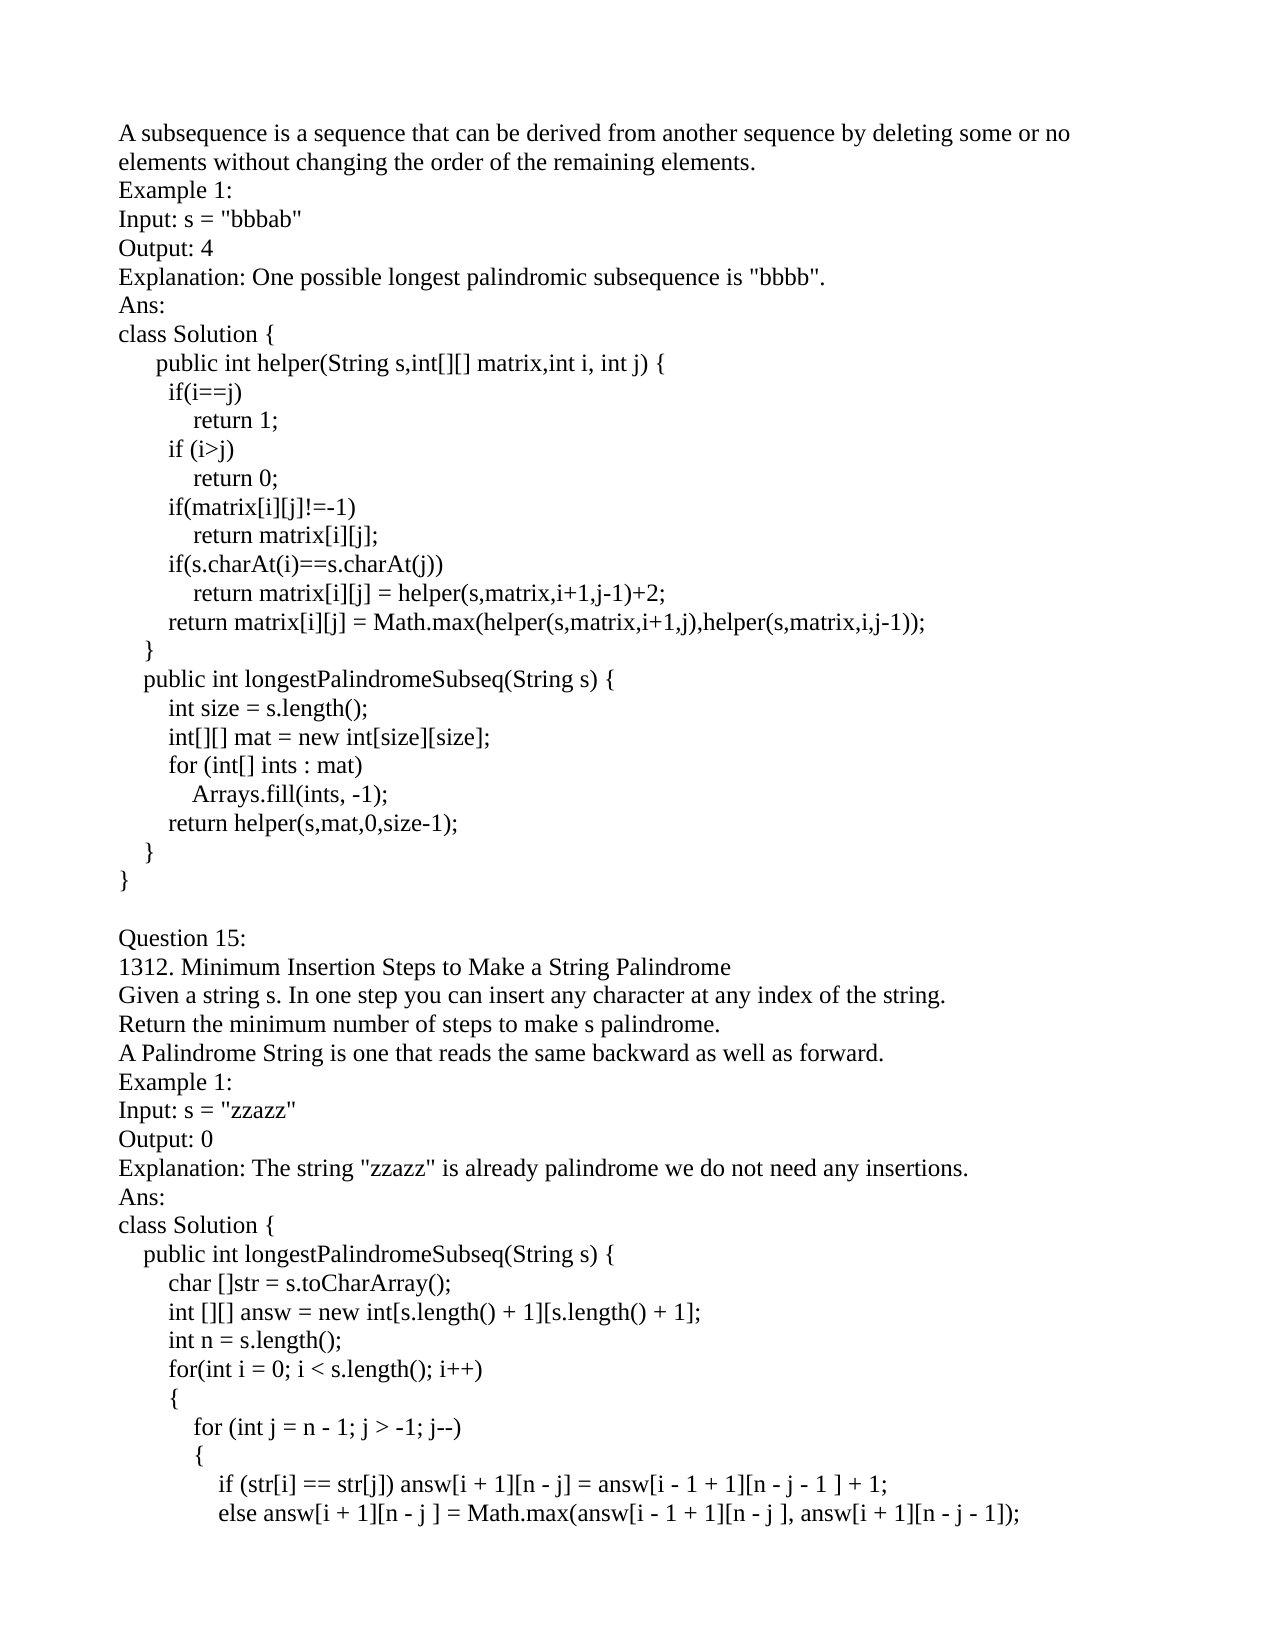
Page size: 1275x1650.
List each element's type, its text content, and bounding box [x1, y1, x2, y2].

text { [118, 1441, 1157, 1469]
text for (int[] ints : mat) [118, 751, 1157, 779]
text Output: 0 [118, 1124, 1157, 1153]
text int[][] mat = new int[size][size]; [118, 722, 1157, 751]
text for(int i = 0; i < s.length(); i++) [118, 1354, 1157, 1383]
text if(s.charAt(i)==s.charAt(j)) [118, 549, 1157, 578]
text if(i==j) [118, 377, 1157, 406]
text class Solution { [118, 319, 1157, 348]
text int [][] answ = new int[s.length() + 1][s.length() + 1]; [118, 1297, 1157, 1326]
text public int longestPalindromeSubseq(String s) { [118, 664, 1157, 693]
text Question 15: [118, 923, 1157, 952]
text Given a string s. In one step you can insert any character at any index of the string. [118, 981, 1157, 1009]
text } [118, 866, 1157, 894]
text int n = s.length(); [118, 1326, 1157, 1354]
text if (i>j) [118, 434, 1157, 463]
text A Palindrome String is one that reads the same backward as well as forward. [118, 1038, 1157, 1067]
text if (str[i] == str[j]) answ[i + 1][n - j] = answ[i - 1 + 1][n - j - 1 ] + 1; [118, 1469, 1157, 1498]
text 1312. Minimum Insertion Steps to Make a String Palindrome [118, 952, 1157, 981]
text return 1; [118, 406, 1157, 434]
text Explanation: The string "zzazz" is already palindrome we do not need any insertions. [118, 1153, 1157, 1182]
text return matrix[i][j]; [118, 521, 1157, 549]
text Output: 4 [118, 233, 1157, 262]
text for (int j = n - 1; j > -1; j--) [118, 1412, 1157, 1441]
text Ans: [118, 1182, 1157, 1211]
text Return the minimum number of steps to make s palindrome. [118, 1009, 1157, 1038]
text A subsequence is a sequence that can be derived from another sequence by deleting some or no elements without changing the order of the remaining elements. [118, 118, 1157, 176]
text Arrays.fill(ints, -1); [118, 779, 1157, 808]
text Explanation: One possible longest palindromic subsequence is "bbbb". [118, 262, 1157, 291]
text return matrix[i][j] = Math.max(helper(s,matrix,i+1,j),helper(s,matrix,i,j-1)); [118, 607, 1157, 636]
text Example 1: [118, 176, 1157, 204]
text int size = s.length(); [118, 693, 1157, 722]
text char []str = s.toCharArray(); [118, 1268, 1157, 1297]
text public int longestPalindromeSubseq(String s) { [118, 1239, 1157, 1268]
text { [118, 1383, 1157, 1412]
text if(matrix[i][j]!=-1) [118, 492, 1157, 521]
text Input: s = "bbbab" [118, 204, 1157, 233]
text } [118, 636, 1157, 664]
text class Solution { [118, 1211, 1157, 1239]
text Input: s = "zzazz" [118, 1096, 1157, 1124]
text return 0; [118, 463, 1157, 492]
text return helper(s,mat,0,size-1); [118, 808, 1157, 837]
text return matrix[i][j] = helper(s,matrix,i+1,j-1)+2; [118, 578, 1157, 607]
text else answ[i + 1][n - j ] = Math.max(answ[i - 1 + 1][n - j ], answ[i + 1][n - j - 1]); [118, 1498, 1157, 1527]
text Ans: [118, 291, 1157, 319]
text } [118, 837, 1157, 866]
text public int helper(String s,int[][] matrix,int i, int j) { [118, 348, 1157, 377]
text Example 1: [118, 1067, 1157, 1096]
